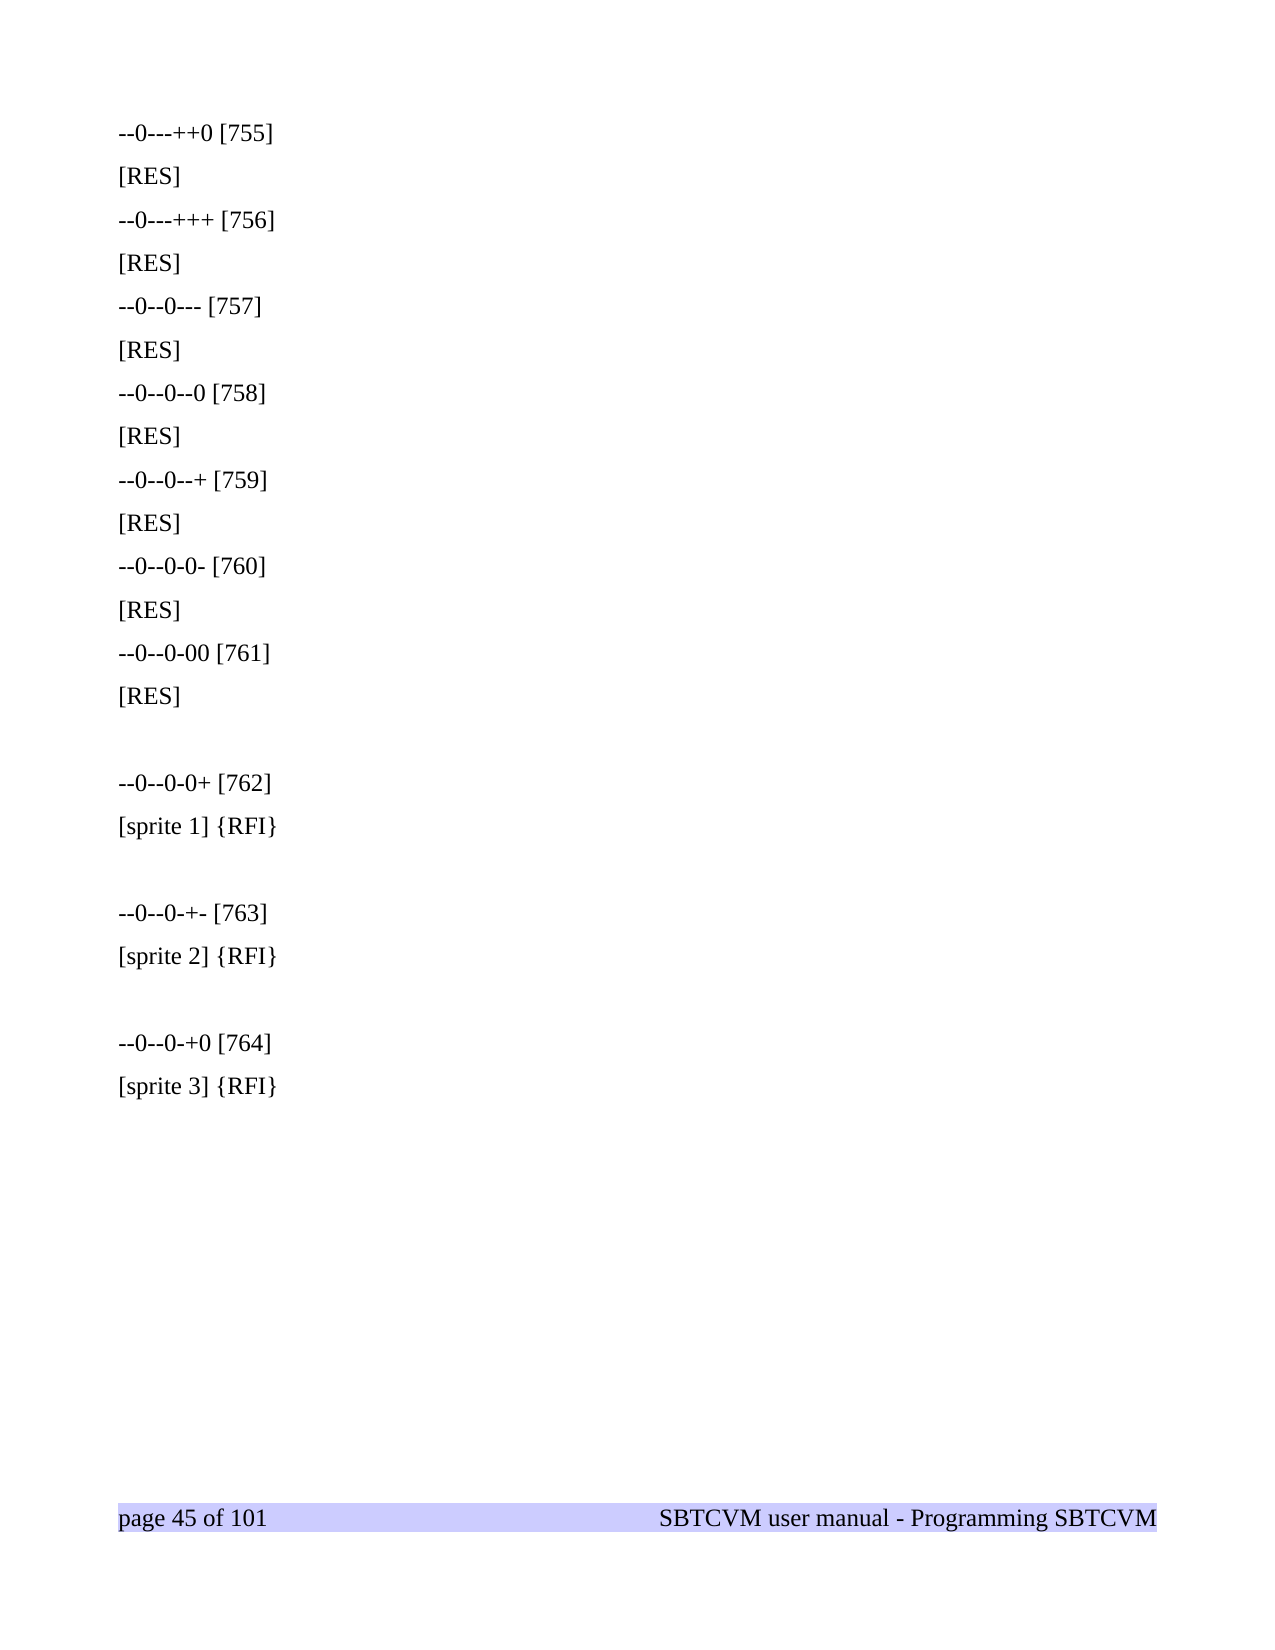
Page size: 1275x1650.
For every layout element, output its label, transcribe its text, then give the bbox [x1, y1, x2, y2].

text [RES] [118, 681, 1157, 710]
text [RES] [118, 248, 1157, 277]
text --0--0-00 [761] [118, 638, 1157, 667]
text [sprite 2] {RFI} [118, 941, 1157, 970]
text [RES] [118, 161, 1157, 190]
text --0--0--0 [758] [118, 378, 1157, 407]
text [RES] [118, 508, 1157, 537]
text [RES] [118, 595, 1157, 623]
text --0---++0 [755] [118, 118, 1157, 147]
text [sprite 3] {RFI} [118, 1071, 1157, 1100]
text [sprite 1] {RFI} [118, 811, 1157, 840]
text --0--0--- [757] [118, 291, 1157, 320]
text --0--0-0- [760] [118, 551, 1157, 580]
text --0---+++ [756] [118, 205, 1157, 233]
text --0--0-0+ [762] [118, 768, 1157, 797]
text --0--0-+- [763] [118, 898, 1157, 927]
text [RES] [118, 335, 1157, 363]
text --0--0--+ [759] [118, 465, 1157, 493]
text [RES] [118, 421, 1157, 450]
text --0--0-+0 [764] [118, 1028, 1157, 1057]
